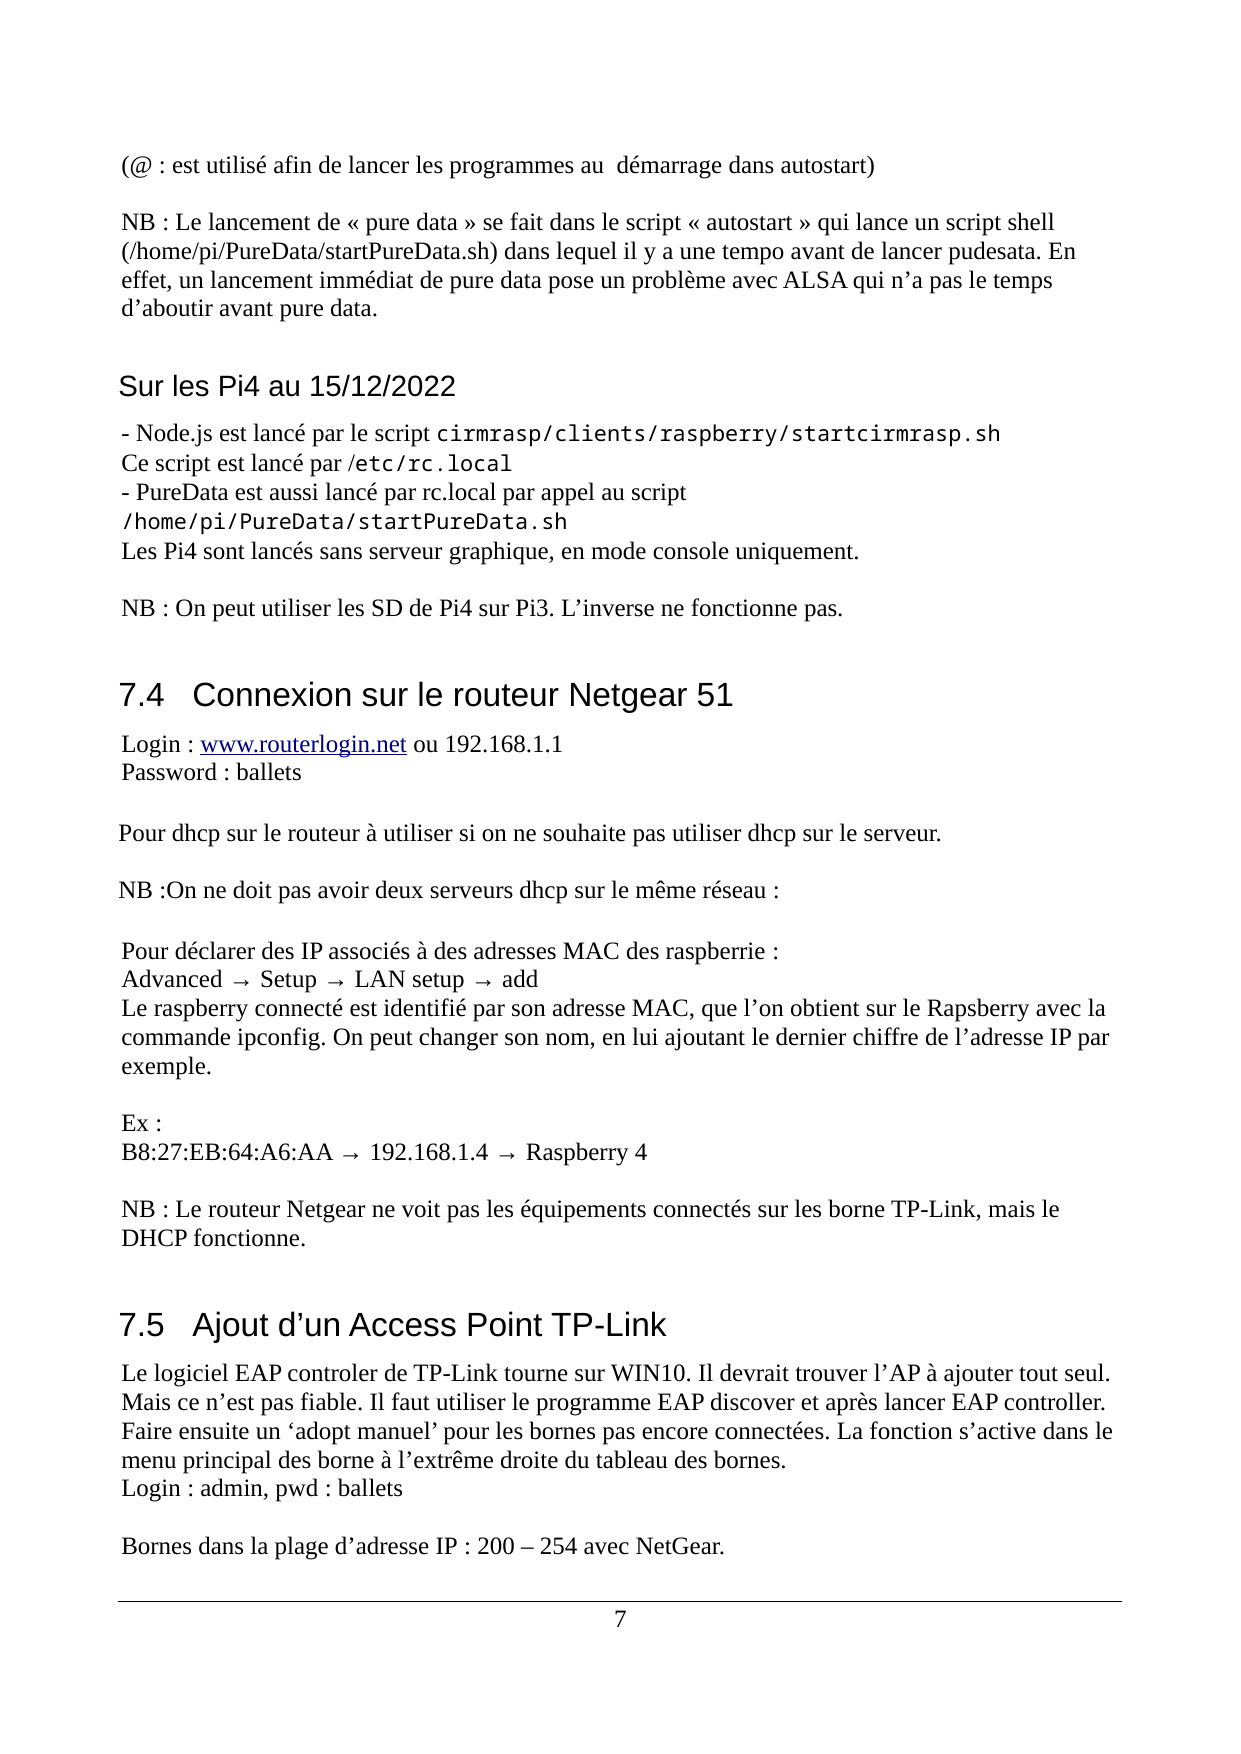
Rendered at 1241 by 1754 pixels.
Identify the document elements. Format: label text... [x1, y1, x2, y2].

text Bornes dans la plage d’adresse IP : 200 – 254 avec NetGear. [118, 1531, 1122, 1563]
text NB : Le lancement de « pure data » se fait dans le script « autostart » qui lance un script shell (/home/pi/PureData/startPureData.sh) dans lequel il y a une tempo avant de lancer pudesata. En effet, un lancement immédiat de pure data pose un problème avec ALSA qui n’a pas le temps d’aboutir avant pure data. [118, 207, 1122, 322]
text Advanced → Setup → LAN setup → add [118, 964, 1122, 993]
text Pour déclarer des IP associés à des adresses MAC des raspberrie : [118, 933, 1122, 964]
subtitle Connexion sur le routeur Netgear 51 [118, 674, 1122, 713]
text (@ : est utilisé afin de lancer les programmes au démarrage dans autostart) [118, 150, 1122, 178]
text - Node.js est lancé par le script cirmrasp/clients/raspberry/startcirmrasp.sh [118, 415, 1122, 447]
text Pour dhcp sur le routeur à utiliser si on ne souhaite pas utiliser dhcp sur le serveur. [118, 818, 1122, 847]
subtitle Sur les Pi4 au 15/12/2022 [118, 368, 1122, 402]
text Ce script est lancé par /etc/rc.local [118, 447, 1122, 477]
text NB : Le routeur Netgear ne voit pas les équipements connectés sur les borne TP-Link, mais le DHCP fonctionne. [118, 1194, 1122, 1252]
text - PureData est aussi lancé par rc.local par appel au script /home/pi/PureData/startPureData.sh [118, 477, 1122, 536]
text Le logiciel EAP controler de TP-Link tourne sur WIN10. Il devrait trouver l’AP à ajouter tout seul. Mais ce n’est pas fiable. Il faut utiliser le programme EAP discover et après lancer EAP controller. Faire ensuite un ‘adopt manuel’ pour les bornes pas encore connectées. La fonction s’active dans le menu principal des borne à l’extrême droite du tableau des bornes. [118, 1356, 1122, 1473]
text Password : ballets [118, 757, 1122, 786]
text NB :On ne doit pas avoir deux serveurs dhcp sur le même réseau : [118, 875, 1122, 904]
text Ex : [118, 1108, 1122, 1137]
text B8:27:EB:64:A6:AA → 192.168.1.4 → Raspberry 4 [118, 1137, 1122, 1166]
text NB : On peut utiliser les SD de Pi4 sur Pi3. L’inverse ne fonctionne pas. [118, 593, 1122, 622]
text Login : admin, pwd : ballets [118, 1473, 1122, 1502]
text Les Pi4 sont lancés sans serveur graphique, en mode console uniquement. [118, 536, 1122, 564]
subtitle Ajout d’un Access Point TP-Link [118, 1304, 1122, 1343]
text Le raspberry connecté est identifié par son adresse MAC, que l’on obtient sur le Rapsberry avec la commande ipconfig. On peut changer son nom, en lui ajoutant le dernier chiffre de l’adresse IP par exemple. [118, 993, 1122, 1079]
text Login : www.routerlogin.net ou 192.168.1.1 [118, 726, 1122, 757]
